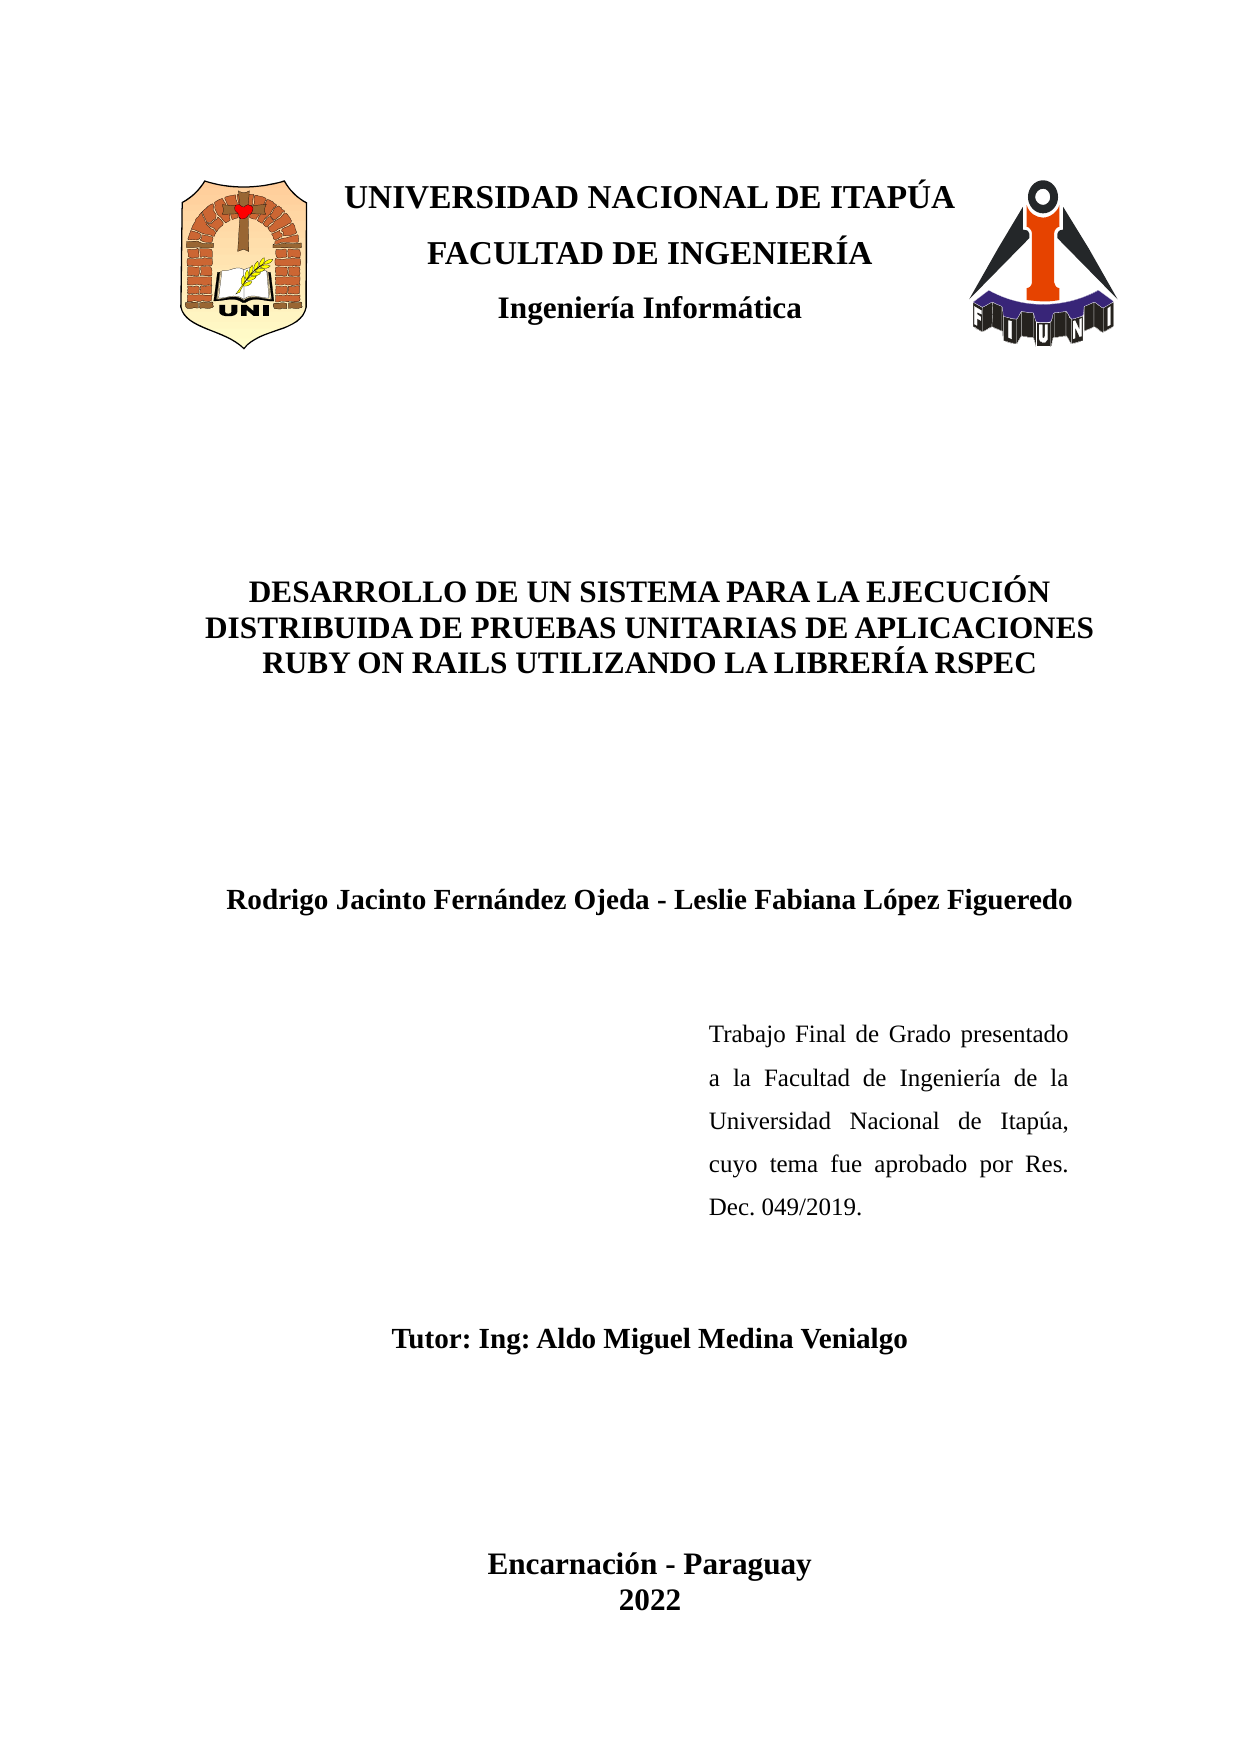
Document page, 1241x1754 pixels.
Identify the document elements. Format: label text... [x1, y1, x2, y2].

text Rodrigo Jacinto Fernández Ojeda - Leslie Fabiana López Figueredo [177, 882, 1122, 916]
text [177, 289, 194, 325]
text FACULTAD DE INGENIERÍA [307, 233, 1006, 272]
text [1055, 233, 1089, 272]
text Tutor: Ing: Aldo Miguel Medina Venialgo [177, 1321, 1122, 1355]
text [1080, 233, 1122, 272]
text UNIVERSIDAD NACIONAL DE ITAPÚA [177, 177, 1122, 216]
text 2022 [177, 1581, 1122, 1617]
text Ingeniería Informática [294, 289, 1122, 325]
text Trabajo Final de Grado presentado a la Facultad de Ingeniería de la Universidad Nacional de Itapúa, cuyo tema fue aprobado por Res. Dec. 049/2019. [709, 1019, 1069, 1221]
text [998, 233, 1031, 272]
text Desarrollo de un Sistema para la ejecución distribuida de pruebas unitarias de aplicaciones Ruby on Rails utilizando la librería Rspec [177, 573, 1122, 681]
text Encarnación - Paraguay [177, 1545, 1122, 1581]
